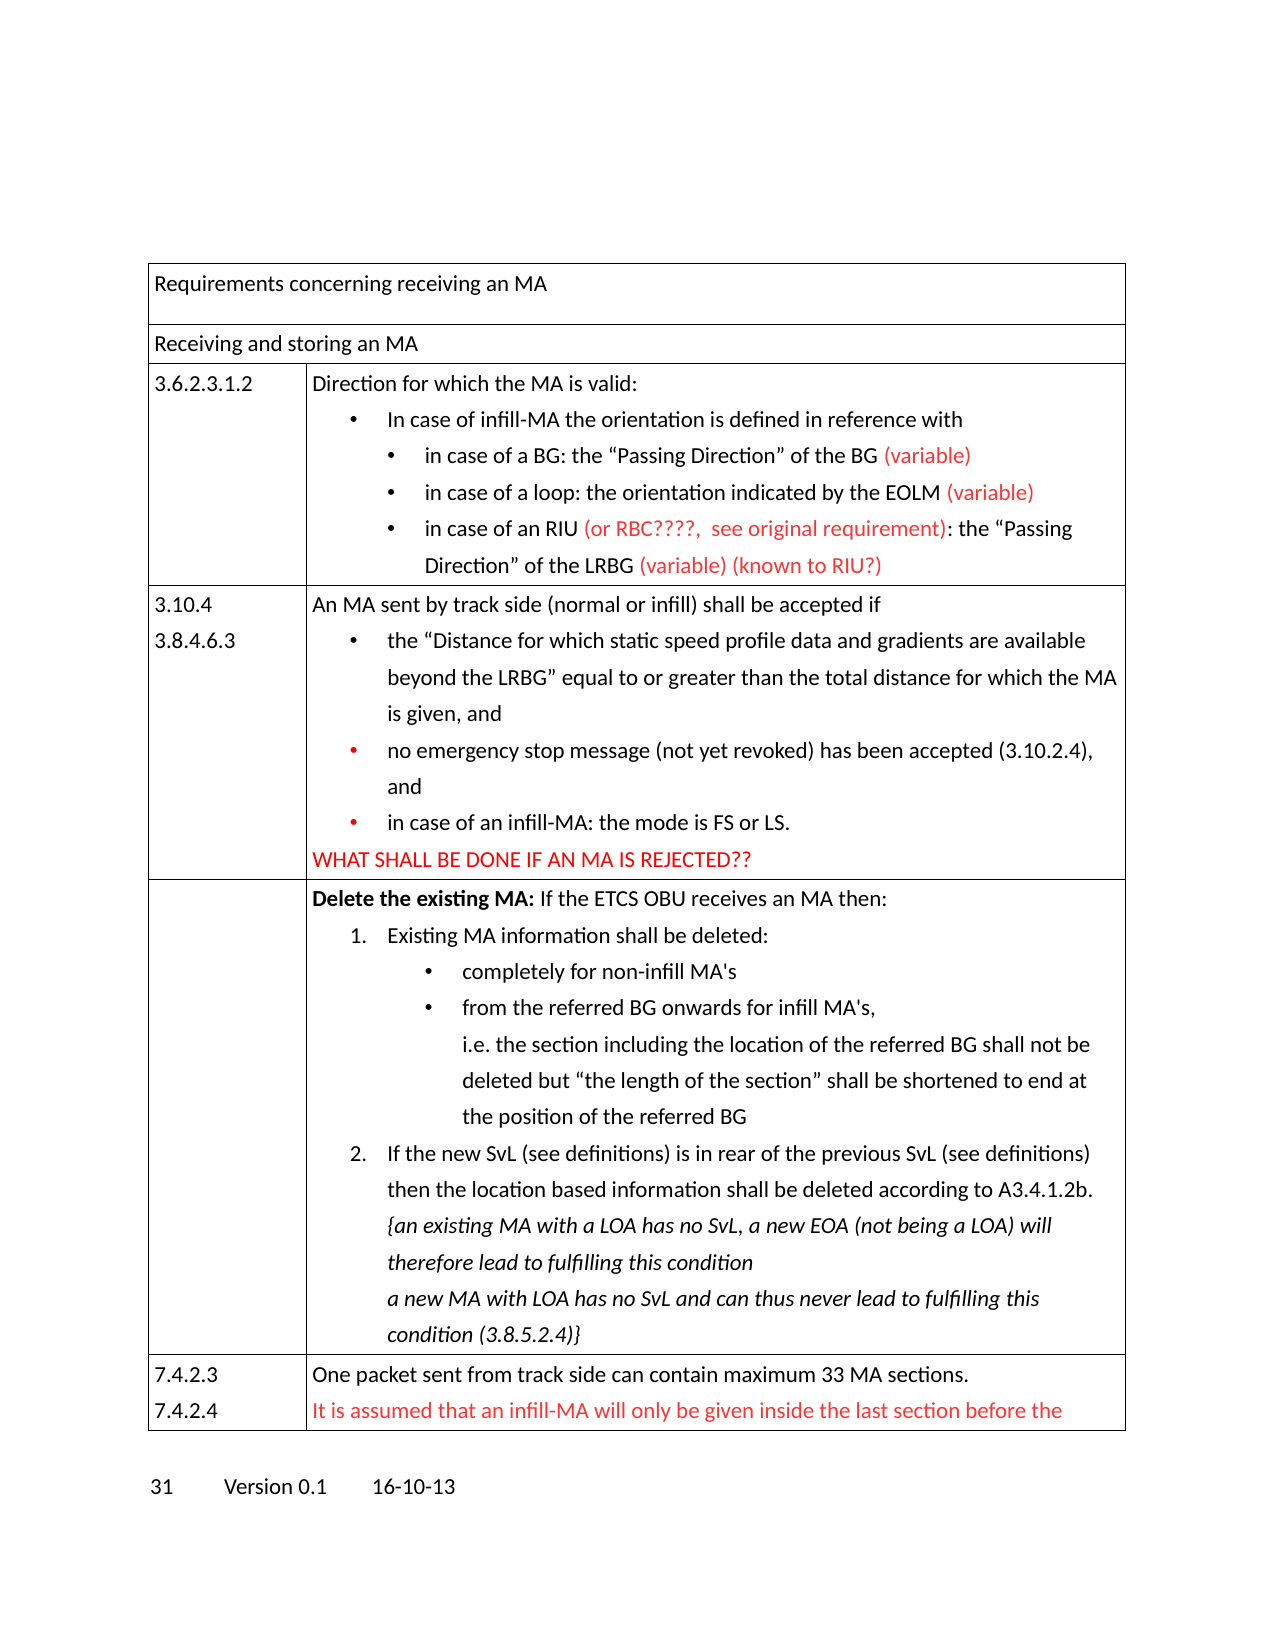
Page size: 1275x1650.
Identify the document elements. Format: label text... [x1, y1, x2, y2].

table_header Requirements concerning receiving an MA [149, 264, 1125, 323]
table_cell 3.6.2.3.1.2 [149, 364, 306, 584]
table_cell 3.10.4 3.8.4.6.3 [149, 586, 306, 878]
table_cell 7.4.2.3 7.4.2.4 [149, 1355, 306, 1430]
table_cell Delete the existing MA: If the ETCS OBU receives an MA then: Existing MA information shall be deleted: completely for non-infill MA's from the referred BG onwards for infill MA's, i.e. the section including the location of the referred BG shall not be deleted but “the length of the section” shall be shortened to end at the position of the referred BG If the new SvL (see definitions) is in rear of the previous SvL (see definitions) then the location based information shall be deleted according to A3.4.1.2b. {an existing MA with a LOA has no SvL, a new EOA (not being a LOA) will therefore lead to fulfilling this condition a new MA with LOA has no SvL and can thus never lead to fulfilling this condition (3.8.5.2.4)} [307, 880, 1125, 1354]
table_cell [149, 880, 306, 1354]
table_cell An MA sent by track side (normal or infill) shall be accepted if the “Distance for which static speed profile data and gradients are available beyond the LRBG” equal to or greater than the total distance for which the MA is given, and no emergency stop message (not yet revoked) has been accepted (3.10.2.4), and in case of an infill-MA: the mode is FS or LS. WHAT SHALL BE DONE IF AN MA IS REJECTED?? [307, 586, 1125, 878]
table_cell Direction for which the MA is valid: In case of infill-MA the orientation is defined in reference with in case of a BG: the “Passing Direction” of the BG (variable) in case of a loop: the orientation indicated by the EOLM (variable) in case of an RIU (or RBC????, see original requirement): the “Passing Direction” of the LRBG (variable) (known to RIU?) [307, 364, 1125, 584]
table_cell One packet sent from track side can contain maximum 33 MA sections. It is assumed that an infill-MA will only be given inside the last section before the [307, 1355, 1125, 1430]
table_cell Receiving and storing an MA [149, 325, 1125, 363]
